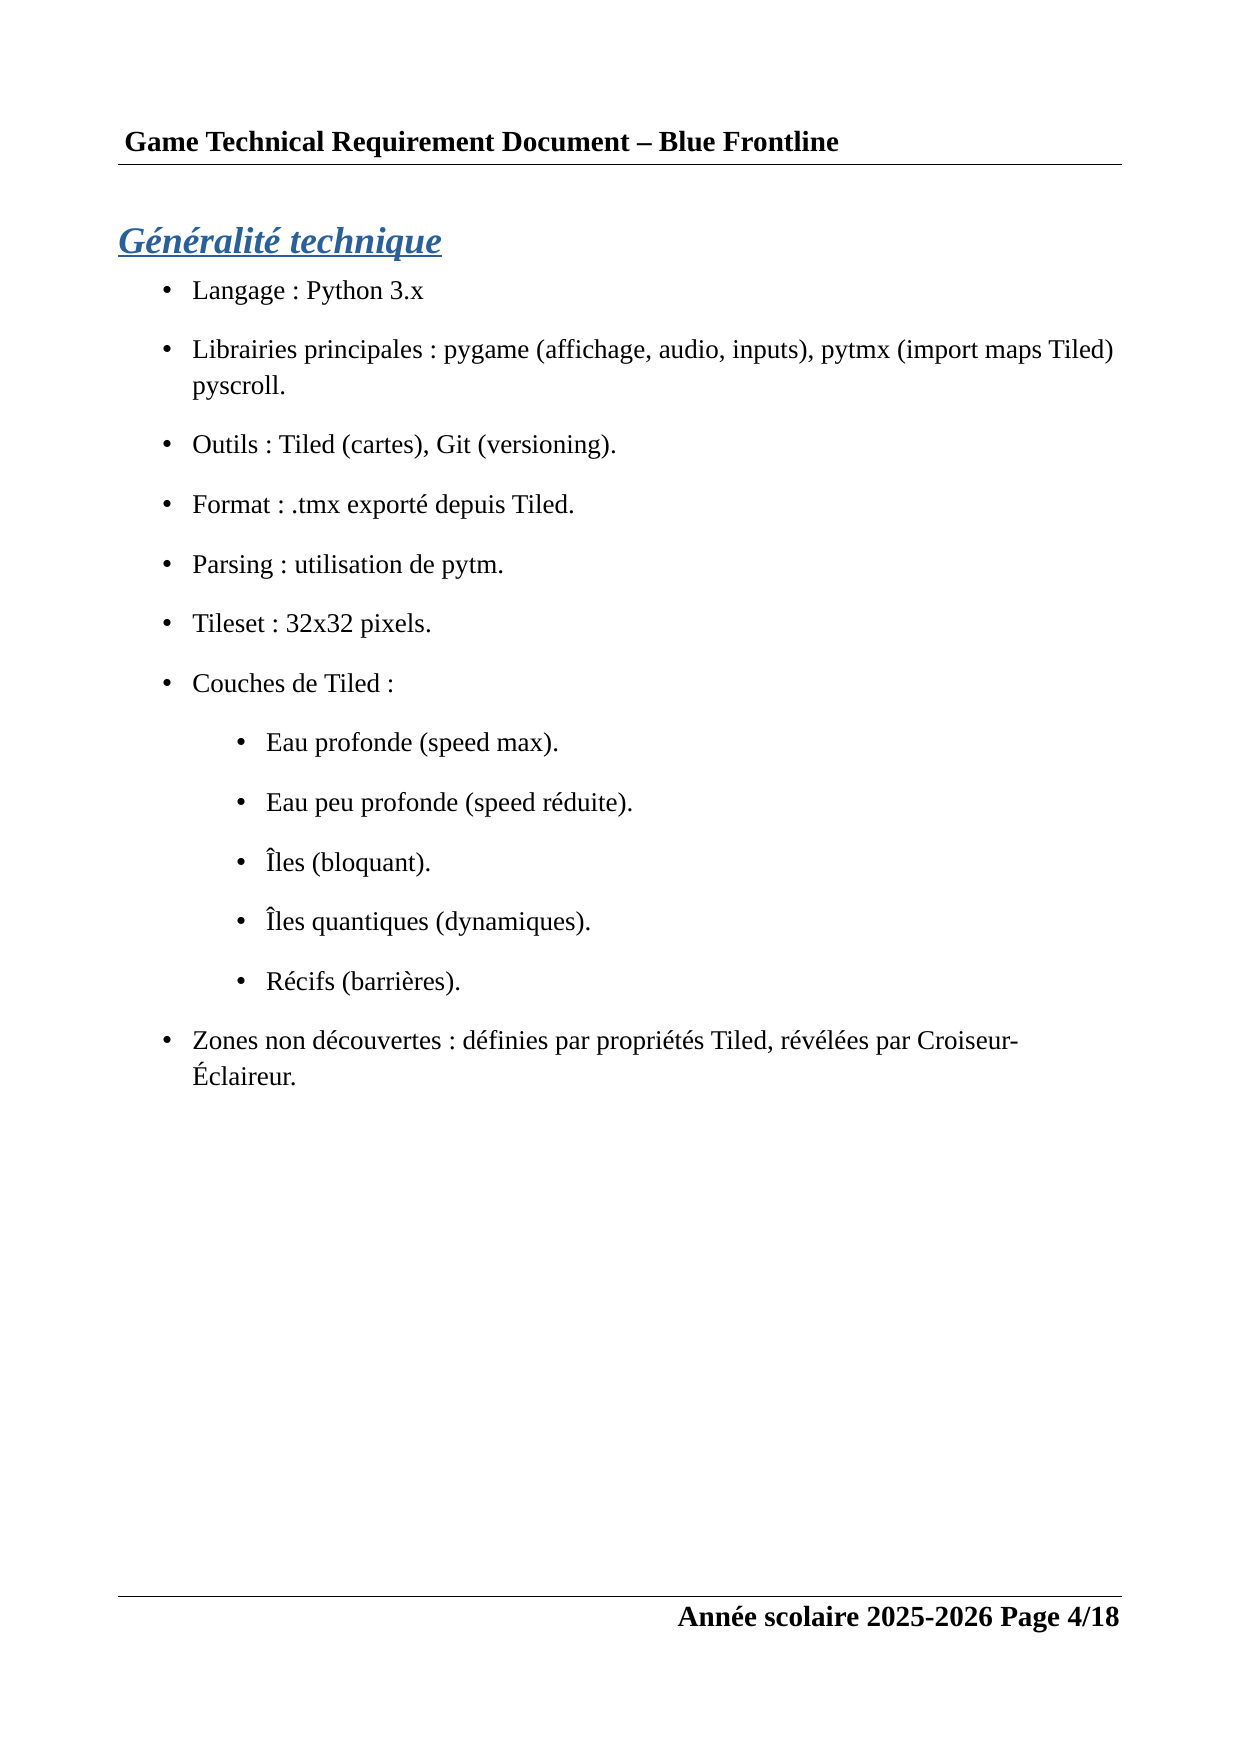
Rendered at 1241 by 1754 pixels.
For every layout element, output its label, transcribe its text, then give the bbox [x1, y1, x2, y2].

list Eau profonde (speed max). [236, 726, 1122, 758]
list Tileset : 32x32 pixels. [162, 607, 1122, 638]
list Langage : Python 3.x [162, 274, 1122, 305]
list Récifs (barrières). [236, 965, 1122, 996]
list Parsing : utilisation de pytm. [162, 548, 1122, 579]
list Librairies principales : pygame (affichage, audio, inputs), pytmx (import maps Tiled) pyscroll. [162, 333, 1122, 400]
list Zones non découvertes : définies par propriétés Tiled, révélées par Croiseur-Éclaireur. [162, 1024, 1122, 1091]
subtitle Généralité technique [118, 218, 1122, 261]
list Couches de Tiled : [162, 667, 1122, 698]
list Outils : Tiled (cartes), Git (versioning). [162, 428, 1122, 460]
list Îles quantiques (dynamiques). [236, 905, 1122, 936]
list Îles (bloquant). [236, 846, 1122, 877]
list Eau peu profonde (speed réduite). [236, 786, 1122, 817]
list Format : .tmx exporté depuis Tiled. [162, 488, 1122, 519]
